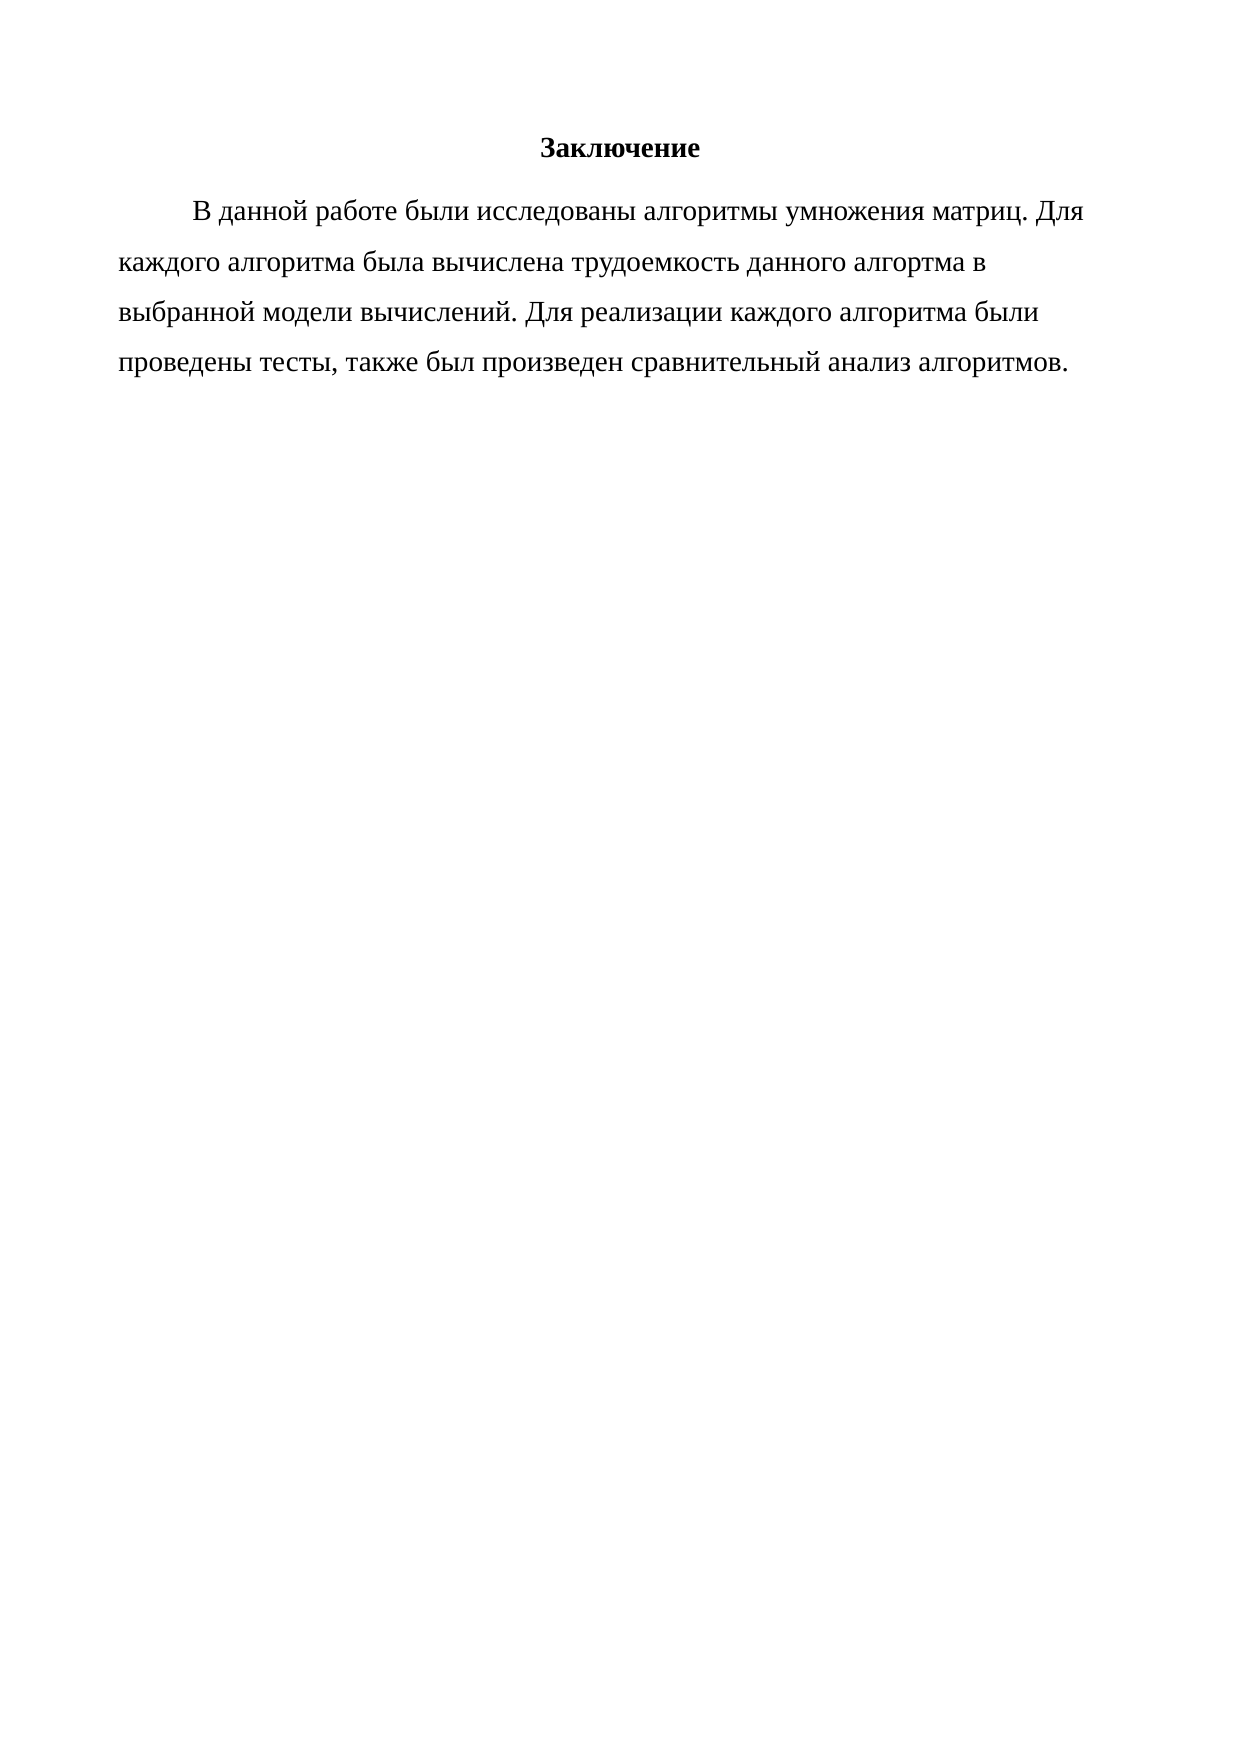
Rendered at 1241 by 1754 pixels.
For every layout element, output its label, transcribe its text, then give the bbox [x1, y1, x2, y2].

text Заключение [118, 131, 1122, 164]
text В данной работе были исследованы алгоритмы умножения матриц. Для каждого алгоритма была вычислена трудоемкость данного алгортма в выбранной модели вычислений. Для реализации каждого алгоритма были проведены тесты, также был произведен сравнительный анализ алгоритмов. [118, 193, 1122, 378]
